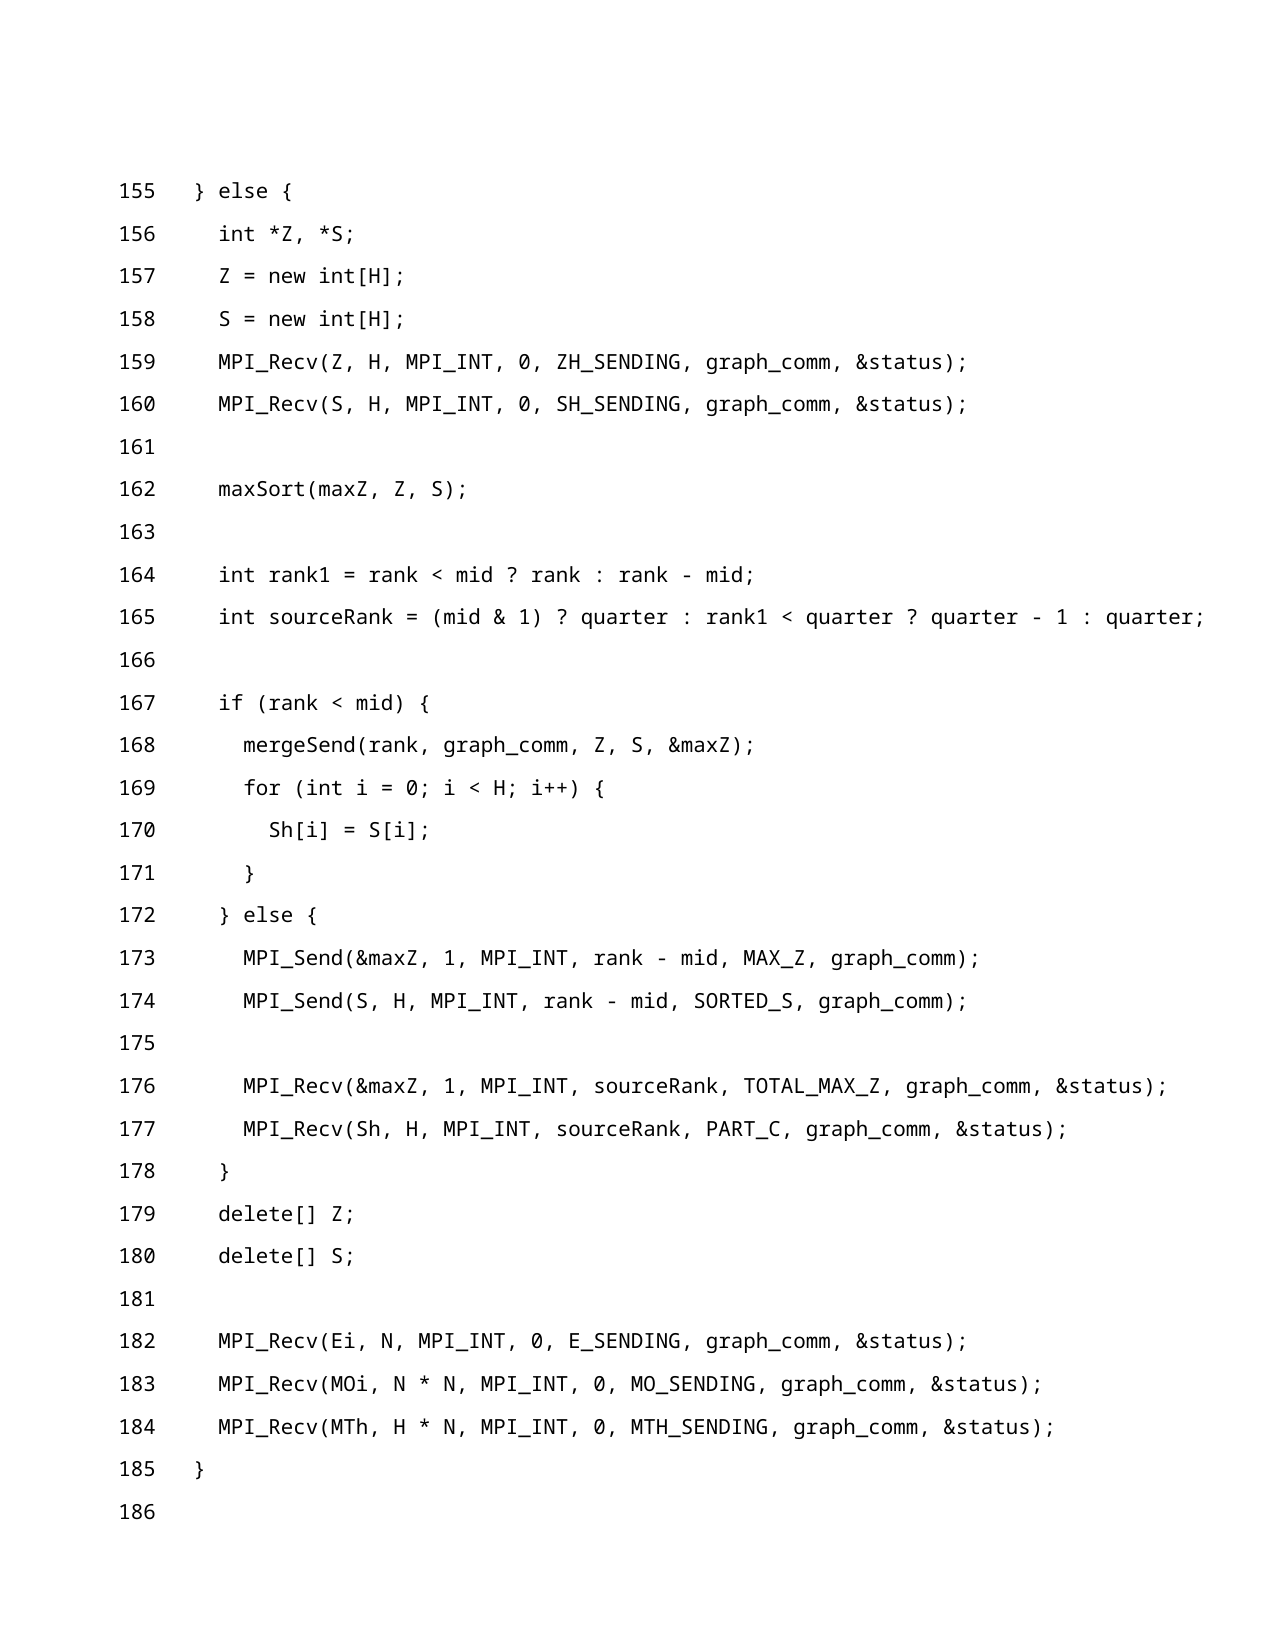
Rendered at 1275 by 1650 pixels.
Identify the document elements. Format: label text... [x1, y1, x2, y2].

text 174 MPI_Send(S, H, MPI_INT, rank - mid, SORTED_S, graph_comm); [118, 986, 1216, 1014]
text 163 [118, 517, 1216, 546]
text 157 Z = new int[H]; [118, 262, 1216, 290]
text 177 MPI_Recv(Sh, H, MPI_INT, sourceRank, PART_C, graph_comm, &status); [118, 1114, 1216, 1142]
text 179 delete[] Z; [118, 1199, 1216, 1227]
text 180 delete[] S; [118, 1241, 1216, 1270]
text 184 MPI_Recv(MTh, H * N, MPI_INT, 0, MTH_SENDING, graph_comm, &status); [118, 1412, 1216, 1440]
text 160 MPI_Recv(S, H, MPI_INT, 0, SH_SENDING, graph_comm, &status); [118, 389, 1216, 418]
text 178 } [118, 1156, 1216, 1185]
text 183 MPI_Recv(MOi, N * N, MPI_INT, 0, MO_SENDING, graph_comm, &status); [118, 1369, 1216, 1398]
text 166 [118, 645, 1216, 673]
text 171 } [118, 858, 1216, 886]
text 173 MPI_Send(&maxZ, 1, MPI_INT, rank - mid, MAX_Z, graph_comm); [118, 943, 1216, 972]
text 162 maxSort(maxZ, Z, S); [118, 474, 1216, 503]
text 185 } [118, 1454, 1216, 1483]
text 170 Sh[i] = S[i]; [118, 815, 1216, 844]
text 167 if (rank < mid) { [118, 688, 1216, 716]
text 186 [118, 1497, 1216, 1526]
text 156 int *Z, *S; [118, 219, 1216, 247]
text 159 MPI_Recv(Z, H, MPI_INT, 0, ZH_SENDING, graph_comm, &status); [118, 347, 1216, 375]
text 158 S = new int[H]; [118, 304, 1216, 333]
text 176 MPI_Recv(&maxZ, 1, MPI_INT, sourceRank, TOTAL_MAX_Z, graph_comm, &status); [118, 1071, 1216, 1099]
text 169 for (int i = 0; i < H; i++) { [118, 773, 1216, 801]
text 155 } else { [118, 176, 1216, 205]
text 168 mergeSend(rank, graph_comm, Z, S, &maxZ); [118, 730, 1216, 759]
text 175 [118, 1028, 1216, 1057]
text 165 int sourceRank = (mid & 1) ? quarter : rank1 < quarter ? quarter - 1 : quarter; [118, 602, 1216, 631]
text 172 } else { [118, 901, 1216, 929]
text 181 [118, 1284, 1216, 1312]
text 164 int rank1 = rank < mid ? rank : rank - mid; [118, 560, 1216, 588]
text 161 [118, 432, 1216, 460]
text 182 MPI_Recv(Ei, N, MPI_INT, 0, E_SENDING, graph_comm, &status); [118, 1327, 1216, 1355]
